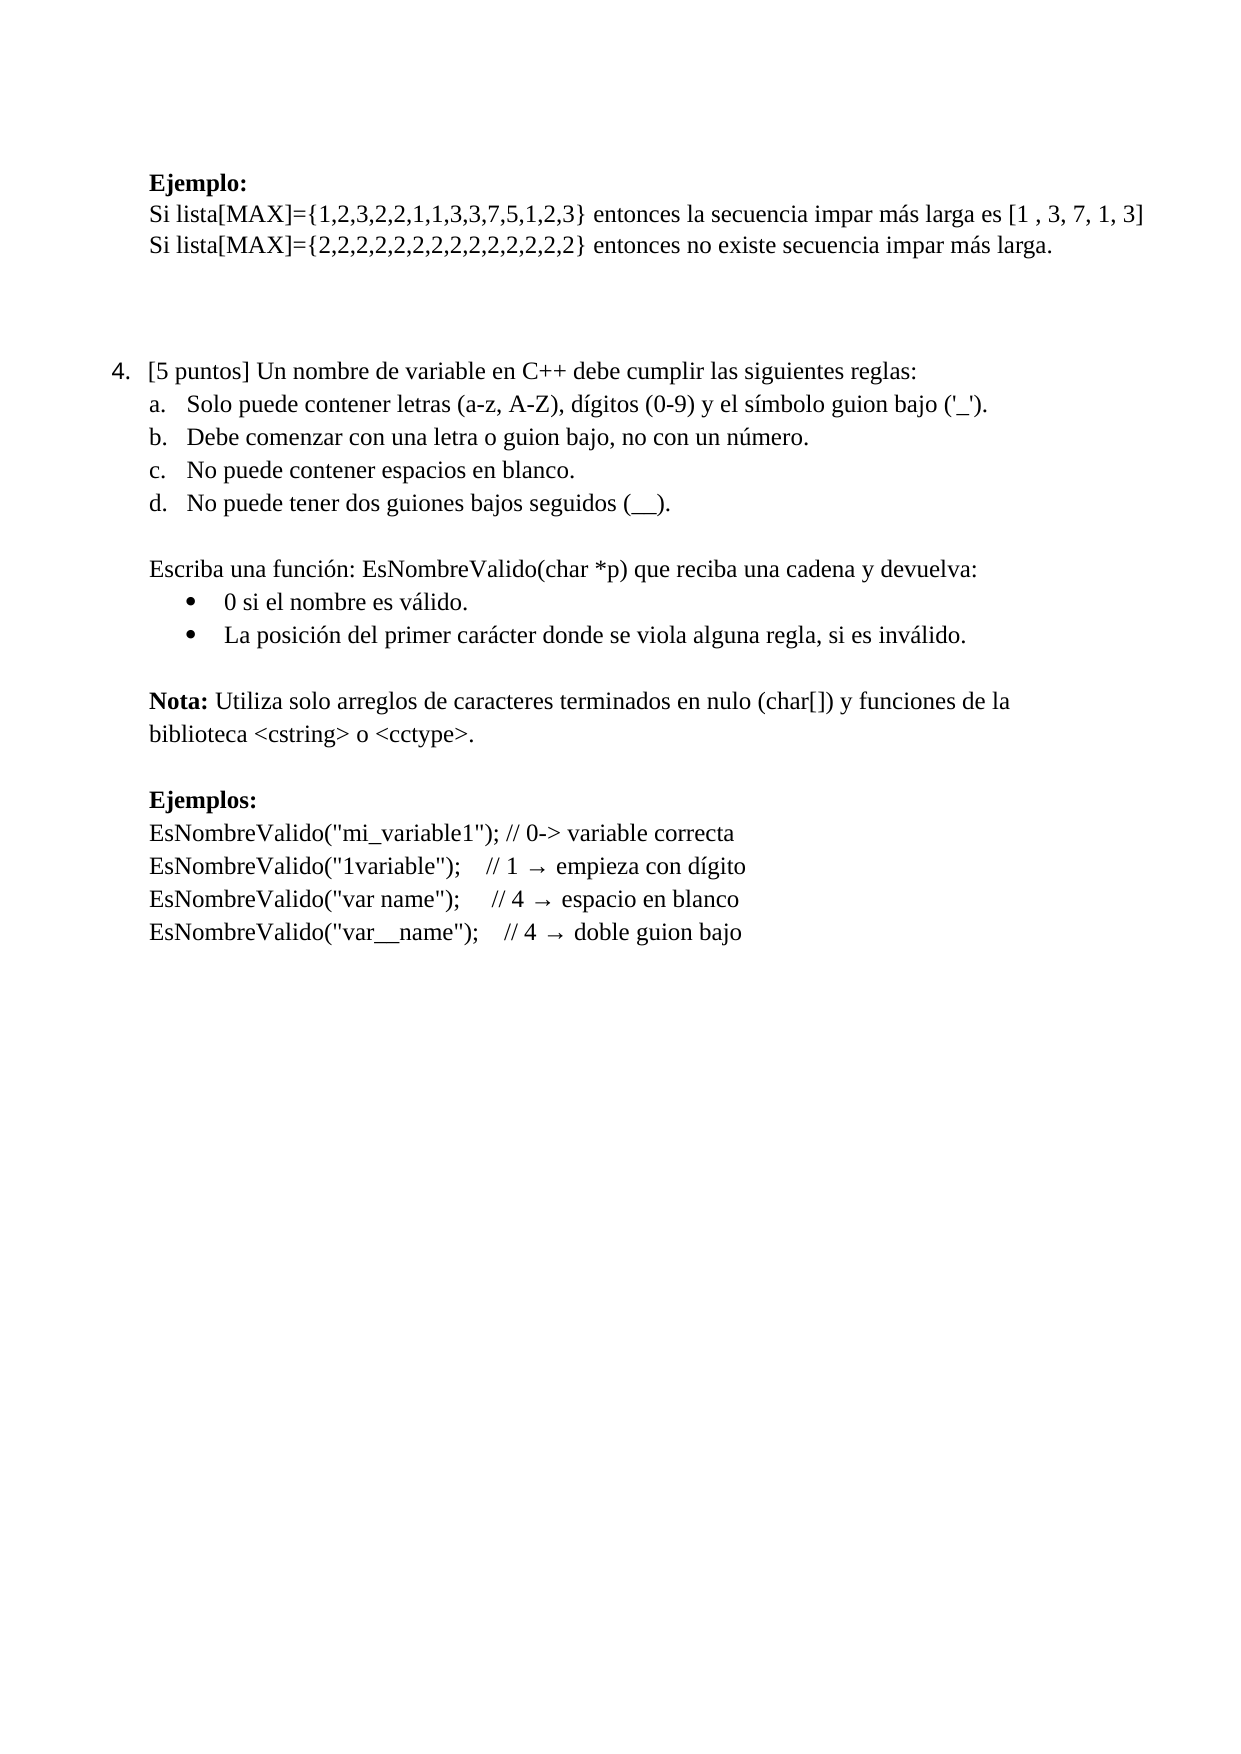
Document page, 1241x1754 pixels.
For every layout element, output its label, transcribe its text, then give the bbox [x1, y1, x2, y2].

list Solo puede contener letras (a-z, A-Z), dígitos (0-9) y el símbolo guion bajo ('_'). [149, 389, 1092, 418]
list 0 si el nombre es válido. [186, 587, 1092, 616]
list No puede contener espacios en blanco. [149, 455, 1092, 484]
list No puede tener dos guiones bajos seguidos (__). [149, 488, 1092, 517]
list Nota: Utiliza solo arreglos de caracteres terminados en nulo (char[]) y funciones de la biblioteca <cstring> o <cctype>. [149, 686, 1092, 748]
list EsNombreValido("1variable"); // 1 → empieza con dígito [149, 851, 1092, 880]
list Ejemplo: [149, 168, 1166, 196]
list EsNombreValido("var__name"); // 4 → doble guion bajo [149, 917, 1092, 946]
list EsNombreValido("var name"); // 4 → espacio en blanco [149, 884, 1092, 913]
list [5 puntos] Un nombre de variable en C++ debe cumplir las siguientes reglas: [111, 355, 1166, 387]
list Ejemplos: [149, 785, 1092, 814]
list EsNombreValido("mi_variable1"); // 0-> variable correcta [149, 818, 1092, 847]
list Escriba una función: EsNombreValido(char *p) que reciba una cadena y devuelva: [149, 554, 1092, 583]
list Si lista[MAX]={1,2,3,2,2,1,1,3,3,7,5,1,2,3} entonces la secuencia impar más larga es [1 , 3, 7, 1, 3] [149, 199, 1166, 227]
list Debe comenzar con una letra o guion bajo, no con un número. [149, 422, 1092, 451]
list Si lista[MAX]={2,2,2,2,2,2,2,2,2,2,2,2,2,2} entonces no existe secuencia impar más larga. [149, 230, 1166, 258]
list La posición del primer carácter donde se viola alguna regla, si es inválido. [186, 620, 1092, 649]
